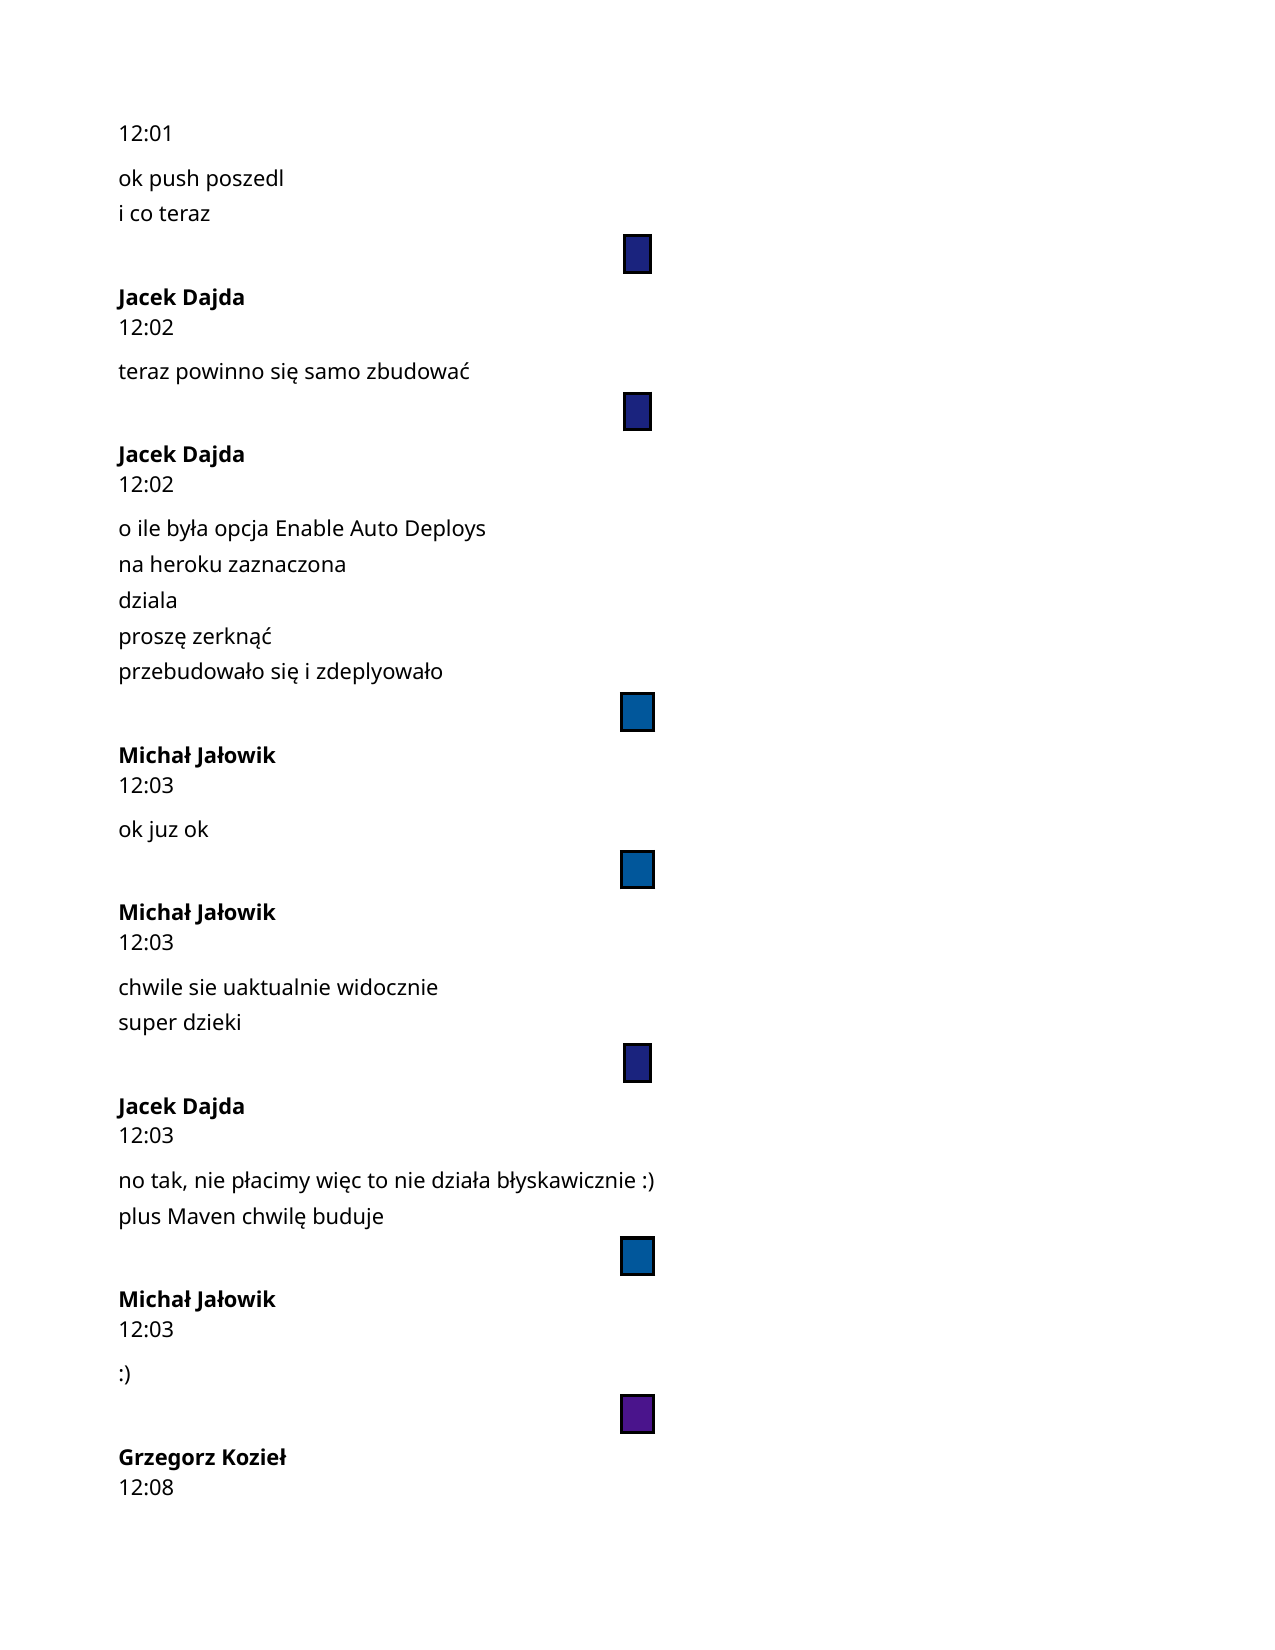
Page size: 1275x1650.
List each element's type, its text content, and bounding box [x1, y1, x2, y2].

text chwile sie uaktualnie widocznie [118, 972, 1157, 1001]
text super dzieki [118, 1007, 1157, 1037]
text przebudowało się i zdeplyowało [118, 656, 1157, 686]
text Jacek Dajda [118, 439, 1157, 469]
text i co teraz [118, 198, 1157, 228]
text Grzegorz Kozieł [118, 1442, 1157, 1471]
text [118, 1043, 623, 1083]
text Michał Jałowik [118, 897, 1157, 927]
text 12:08 [118, 1471, 1157, 1501]
text [118, 692, 620, 732]
text [655, 1236, 1157, 1276]
text Mi [623, 853, 652, 886]
text plus Maven chwilę buduje [118, 1201, 1157, 1230]
text Michał Jałowik [118, 1284, 1157, 1314]
text [655, 692, 1157, 732]
text 12:03 [118, 1121, 1157, 1150]
text o ile była opcja Enable Auto Deploys [118, 513, 1157, 543]
text dziala [118, 585, 1157, 615]
text [118, 1236, 620, 1276]
text 12:01 [118, 118, 1157, 148]
text [655, 850, 1157, 889]
text Jacek Dajda [118, 1091, 1157, 1121]
text 12:03 [118, 1314, 1157, 1344]
text [118, 1394, 620, 1434]
text proszę zerknąć [118, 621, 1157, 650]
text 12:03 [118, 927, 1157, 957]
text [118, 234, 623, 274]
text teraz powinno się samo zbudować [118, 356, 1157, 386]
text 12:03 [118, 769, 1157, 799]
text Mi [623, 695, 652, 729]
text na heroku zaznaczona [118, 549, 1157, 579]
text [118, 850, 620, 889]
text ok push poszedl [118, 162, 1157, 192]
text no tak, nie płacimy więc to nie działa błyskawicznie :) [118, 1165, 1157, 1195]
text 12:02 [118, 469, 1157, 499]
text Michał Jałowik [118, 740, 1157, 769]
text Gr [623, 1397, 652, 1431]
text [655, 1394, 1157, 1434]
text [652, 392, 1157, 431]
text :) [118, 1358, 1157, 1388]
text 12:02 [118, 311, 1157, 341]
text Jacek Dajda [118, 282, 1157, 311]
text Ja [626, 1046, 649, 1080]
text Mi [623, 1240, 652, 1273]
text Ja [626, 237, 649, 271]
text [652, 1043, 1157, 1083]
text ok juz ok [118, 814, 1157, 844]
text [118, 392, 623, 431]
text Ja [626, 395, 649, 428]
text [652, 234, 1157, 274]
